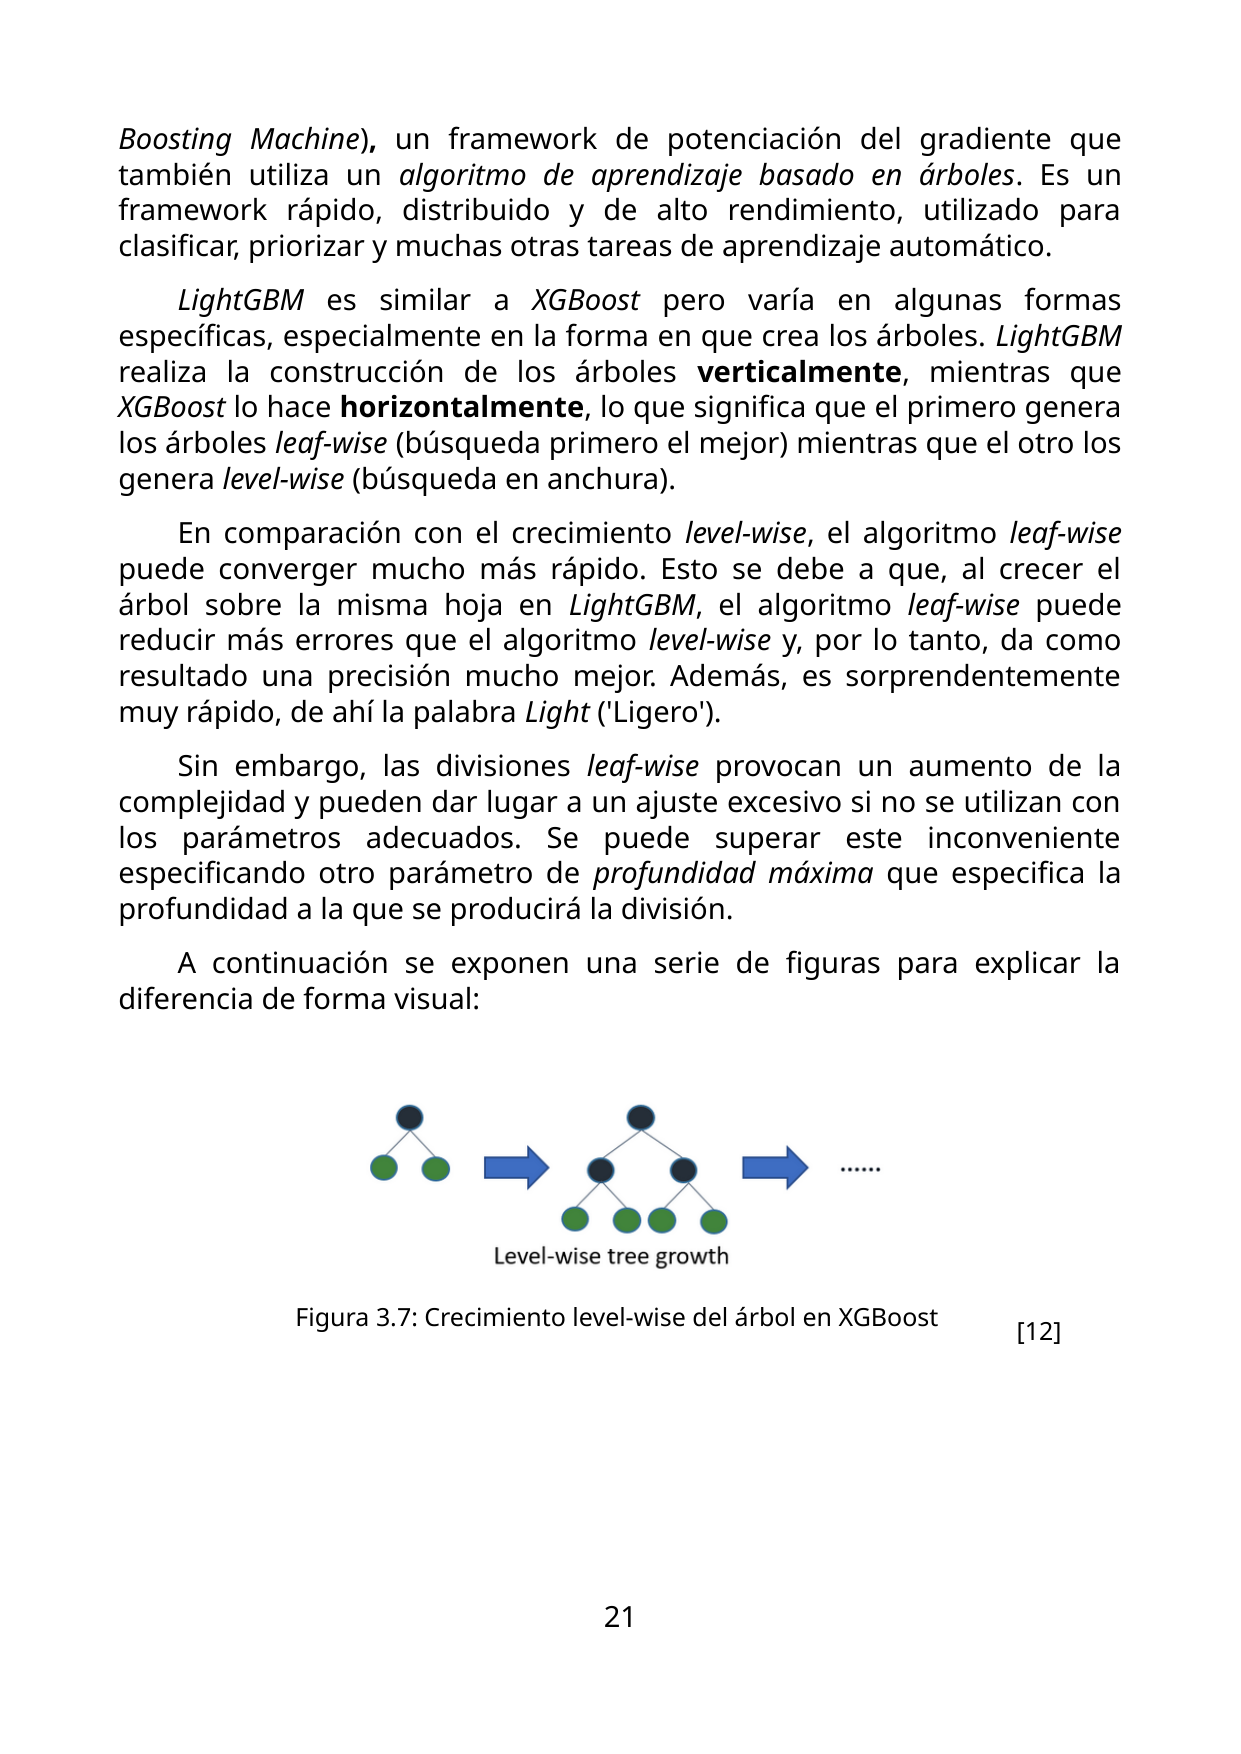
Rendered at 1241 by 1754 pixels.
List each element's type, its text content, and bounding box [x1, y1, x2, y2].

text En comparación con el crecimiento level-wise, el algoritmo leaf-wise puede converger mucho más rápido. Esto se debe a que, al crecer el árbol sobre la misma hoja en LightGBM, el algoritmo leaf-wise puede reducir más errores que el algoritmo level-wise y, por lo tanto, da como resultado una precisión mucho mejor. Además, es sorprendentemente muy rápido, de ahí la palabra Light ('Ligero'). [118, 512, 1122, 731]
text Boosting Machine), un framework de potenciación del gradiente que también utiliza un algoritmo de aprendizaje basado en árboles. Es un framework rápido, distribuido y de alto rendimiento, utilizado para clasificar, priorizar y muchas otras tareas de aprendizaje automático. [118, 118, 1122, 265]
picture [327, 1078, 919, 1283]
text [12] [956, 1313, 1122, 1347]
text Sin embargo, las divisiones leaf-wise provocan un aumento de la complejidad y pueden dar lugar a un ajuste excesivo si no se utilizan con los parámetros adecuados. Se puede superar este inconveniente especificando otro parámetro de profundidad máxima que especifica la profundidad a la que se producirá la división. [118, 745, 1122, 928]
text A continuación se exponen una serie de figuras para explicar la diferencia de forma visual: [118, 943, 1122, 1018]
text [118, 1313, 284, 1347]
text Figura 3.7: Crecimiento level-wise del árbol en XGBoost [284, 1076, 956, 1334]
text LightGBM es similar a XGBoost pero varía en algunas formas específicas, especialmente en la forma en que crea los árboles. LightGBM realiza la construcción de los árboles verticalmente, mientras que XGBoost lo hace horizontalmente, lo que significa que el primero genera los árboles leaf-wise (búsqueda primero el mejor) mientras que el otro los genera level-wise (búsqueda en anchura). [118, 279, 1122, 498]
